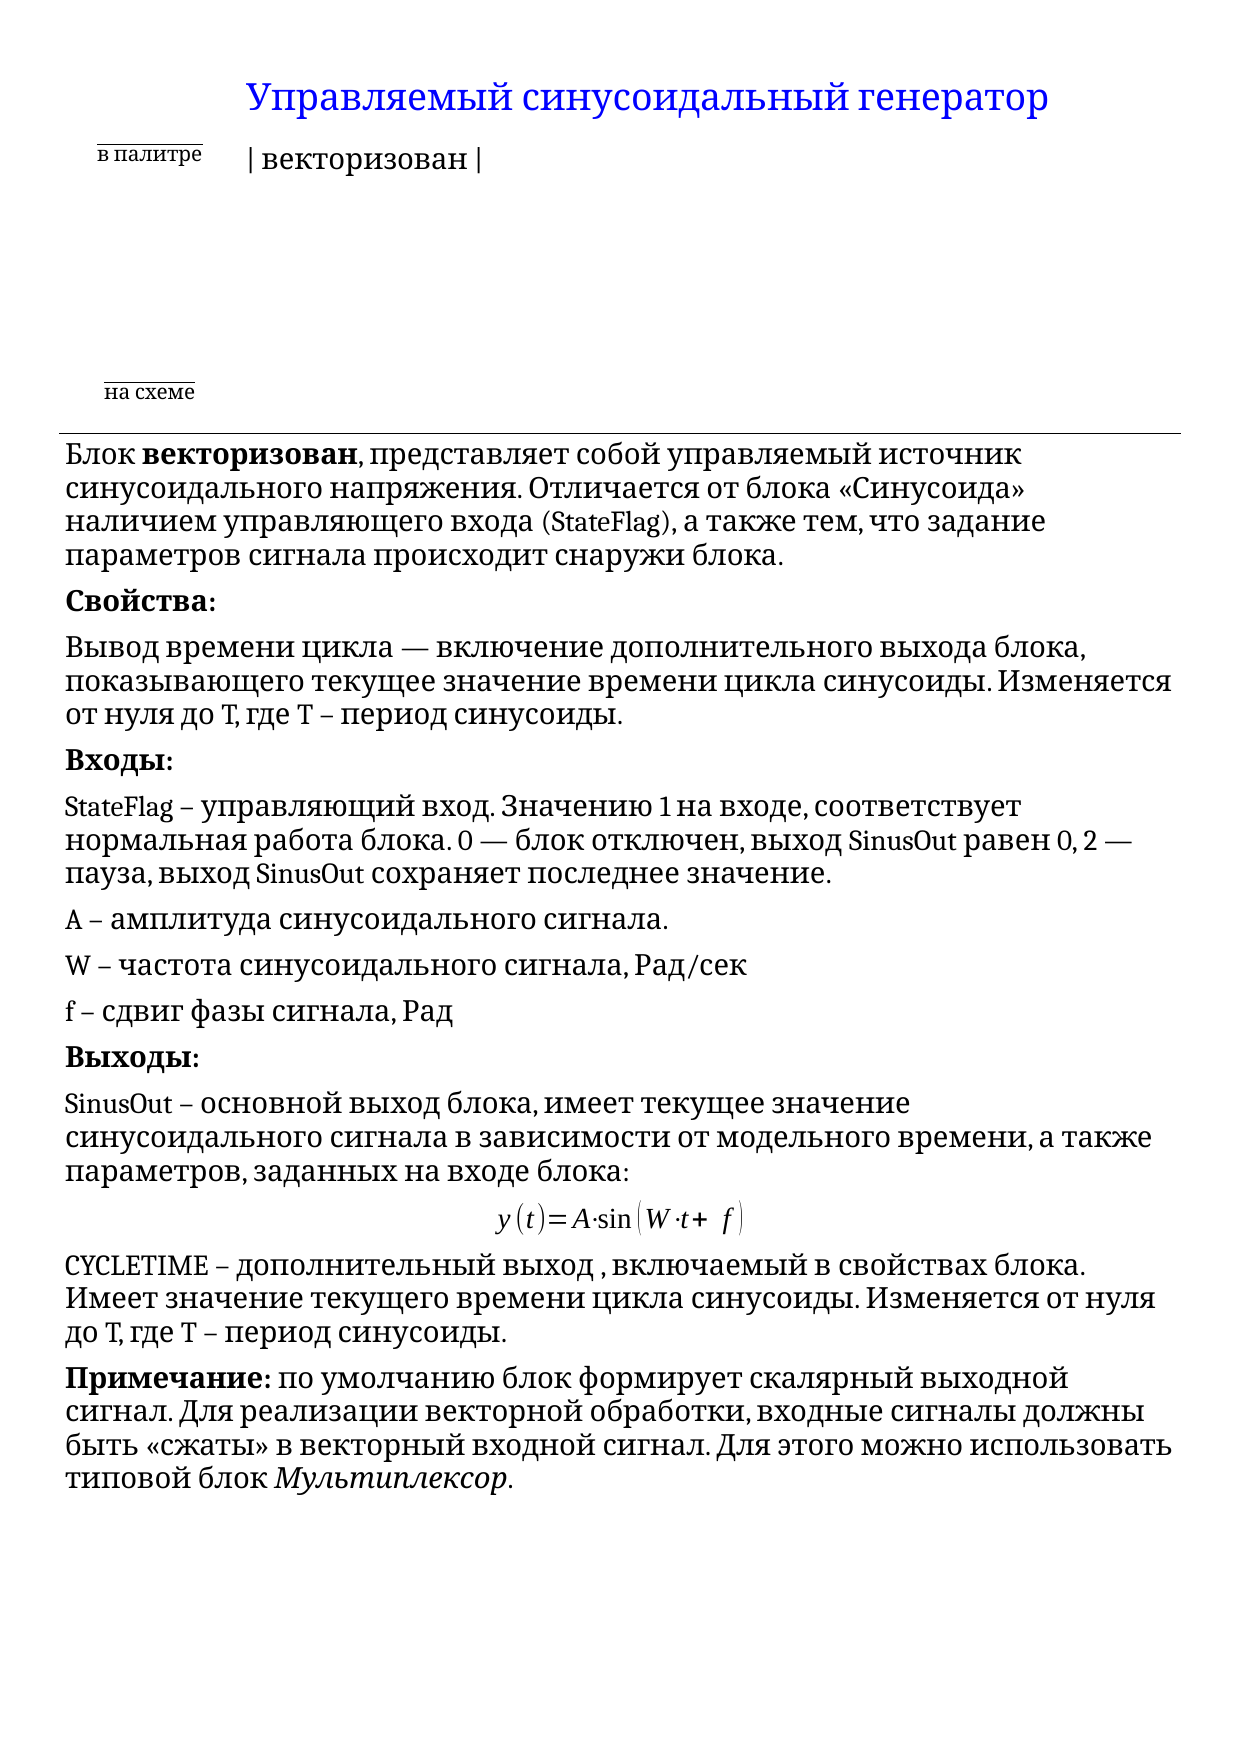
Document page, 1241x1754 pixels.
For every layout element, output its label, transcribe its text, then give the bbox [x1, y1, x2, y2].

table_cell | векторизован | [240, 137, 1181, 195]
table_cell в палитре [59, 137, 240, 195]
table_cell [59, 195, 240, 375]
table_cell Блок векторизован, представляет собой управляемый источник синусоидального напряжения. Отличается от блока «Синусоида» наличием управляющего входа (StateFlag), а также тем, что задание параметров сигнала происходит снаружи блока. Свойства: Вывод времени цикла — включение дополнительного выхода блока, показывающего текущее значение времени цикла синусоиды. Изменяется от нуля до T, где T – период синусоиды. Входы: StateFlag – управляющий вход. Значению 1 на входе, соответствует нормальная работа блока. 0 — блок отключен, выход SinusOut равен 0, 2 — пауза, выход SinusOut сохраняет последнее значение. A – амплитуда синусоидального сигнала. W – частота синусоидального сигнала, Рад/сек f – сдвиг фазы сигнала, Рад Выходы: SinusOut – основной выход блока, имеет текущее значение синусоидального сигнала в зависимости от модельного времени, а также параметров, заданных на входе блока: CYCLETIME – дополнительный выход , включаемый в свойствах блока. Имеет значение текущего времени цикла синусоиды. Изменяется от нуля до T, где T – период синусоиды. Примечание: по умолчанию блок формирует скалярный выходной сигнал. Для реализации векторной обработки, входные сигналы должны быть «сжаты» в векторный входной сигнал. Для этого можно использовать типовой блок Мультиплексор. [59, 434, 1181, 1514]
table_cell [240, 195, 1181, 375]
table_cell [240, 375, 1181, 433]
table_cell на схеме [59, 375, 240, 433]
table_header [59, 59, 240, 137]
table_header Управляемый синусоидальный генератор [240, 59, 1181, 137]
